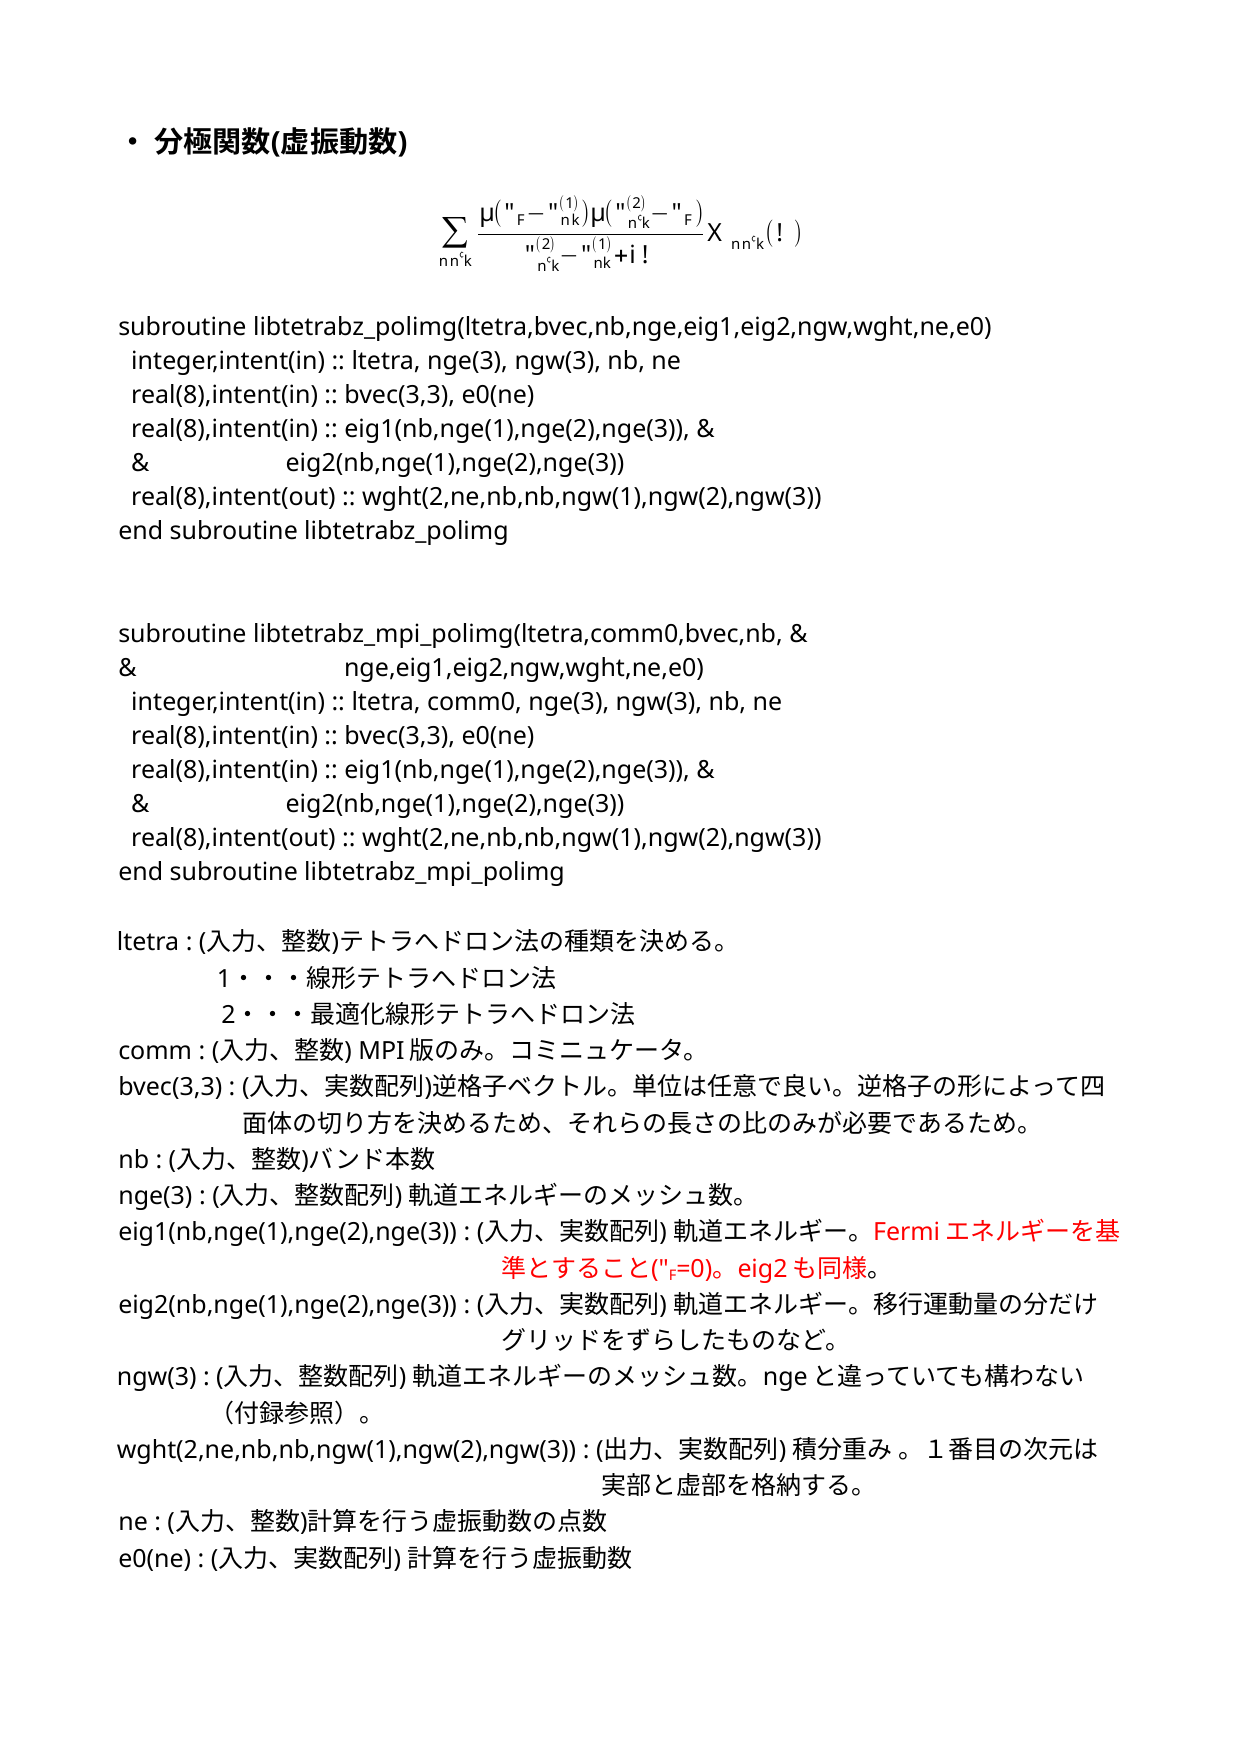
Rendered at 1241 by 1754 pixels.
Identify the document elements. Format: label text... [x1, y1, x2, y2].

text subroutine libtetrabz_polimg(ltetra,bvec,nb,nge,eig1,eig2,ngw,wght,ne,e0) [118, 309, 1122, 343]
text eig2(nb,nge(1),nge(2),nge(3)) : (入力、実数配列) 軌道エネルギー。移行運動量の分だけグリッドをずらしたものなど。 [118, 1284, 1122, 1357]
text end subroutine libtetrabz_polimg [118, 513, 1122, 547]
text real(8),intent(in) :: eig1(nb,nge(1),nge(2),nge(3)), & [118, 411, 1122, 445]
text bvec(3,3) : (入力、実数配列)逆格子ベクトル。単位は任意で良い。逆格子の形によって四面体の切り方を決めるため、それらの長さの比のみが必要であるため。 [118, 1067, 1122, 1139]
text comm : (入力、整数) MPI版のみ。コミニュケータ。 [118, 1031, 1122, 1067]
text end subroutine libtetrabz_mpi_polimg [118, 854, 1122, 888]
text 1・・・線形テトラへドロン法 [117, 958, 1122, 994]
text real(8),intent(in) :: eig1(nb,nge(1),nge(2),nge(3)), & [118, 751, 1122, 786]
text real(8),intent(in) :: bvec(3,3), e0(ne) [118, 377, 1122, 411]
text eig1(nb,nge(1),nge(2),nge(3)) : (入力、実数配列) 軌道エネルギー。Fermiエネルギーを基準とすること("F=0)。eig2も同様。 [118, 1212, 1122, 1284]
text real(8),intent(in) :: bvec(3,3), e0(ne) [118, 717, 1122, 751]
text real(8),intent(out) :: wght(2,ne,nb,nb,ngw(1),ngw(2),ngw(3)) [118, 479, 1122, 513]
text nb : (入力、整数)バンド本数 [118, 1139, 1122, 1176]
text nge(3) : (入力、整数配列) 軌道エネルギーのメッシュ数。 [118, 1176, 1122, 1212]
text ngw(3) : (入力、整数配列) 軌道エネルギーのメッシュ数。ngeと違っていても構わない（付録参照）。 [117, 1357, 1122, 1429]
text integer,intent(in) :: ltetra, comm0, nge(3), ngw(3), nb, ne [118, 683, 1122, 717]
text & eig2(nb,nge(1),nge(2),nge(3)) [118, 786, 1122, 819]
text ne : (入力、整数)計算を行う虚振動数の点数 [118, 1502, 1122, 1538]
text & nge,eig1,eig2,ngw,wght,ne,e0) [118, 649, 1122, 683]
text subroutine libtetrabz_mpi_polimg(ltetra,comm0,bvec,nb, & [118, 615, 1122, 649]
text & eig2(nb,nge(1),nge(2),nge(3)) [118, 445, 1122, 479]
text 2・・・最適化線形テトラへドロン法 [119, 994, 1122, 1031]
text ・ 分極関数(虚振動数) [118, 118, 1122, 161]
text wght(2,ne,nb,nb,ngw(1),ngw(2),ngw(3)) : (出力、実数配列) 積分重み 。１番目の次元は実部と虚部を格納する。 [117, 1429, 1122, 1502]
text e0(ne) : (入力、実数配列) 計算を行う虚振動数 [118, 1538, 1122, 1574]
text ltetra : (入力、整数)テトラへドロン法の種類を決める。 [117, 922, 1122, 958]
text real(8),intent(out) :: wght(2,ne,nb,nb,ngw(1),ngw(2),ngw(3)) [118, 819, 1122, 854]
text integer,intent(in) :: ltetra, nge(3), ngw(3), nb, ne [118, 343, 1122, 377]
